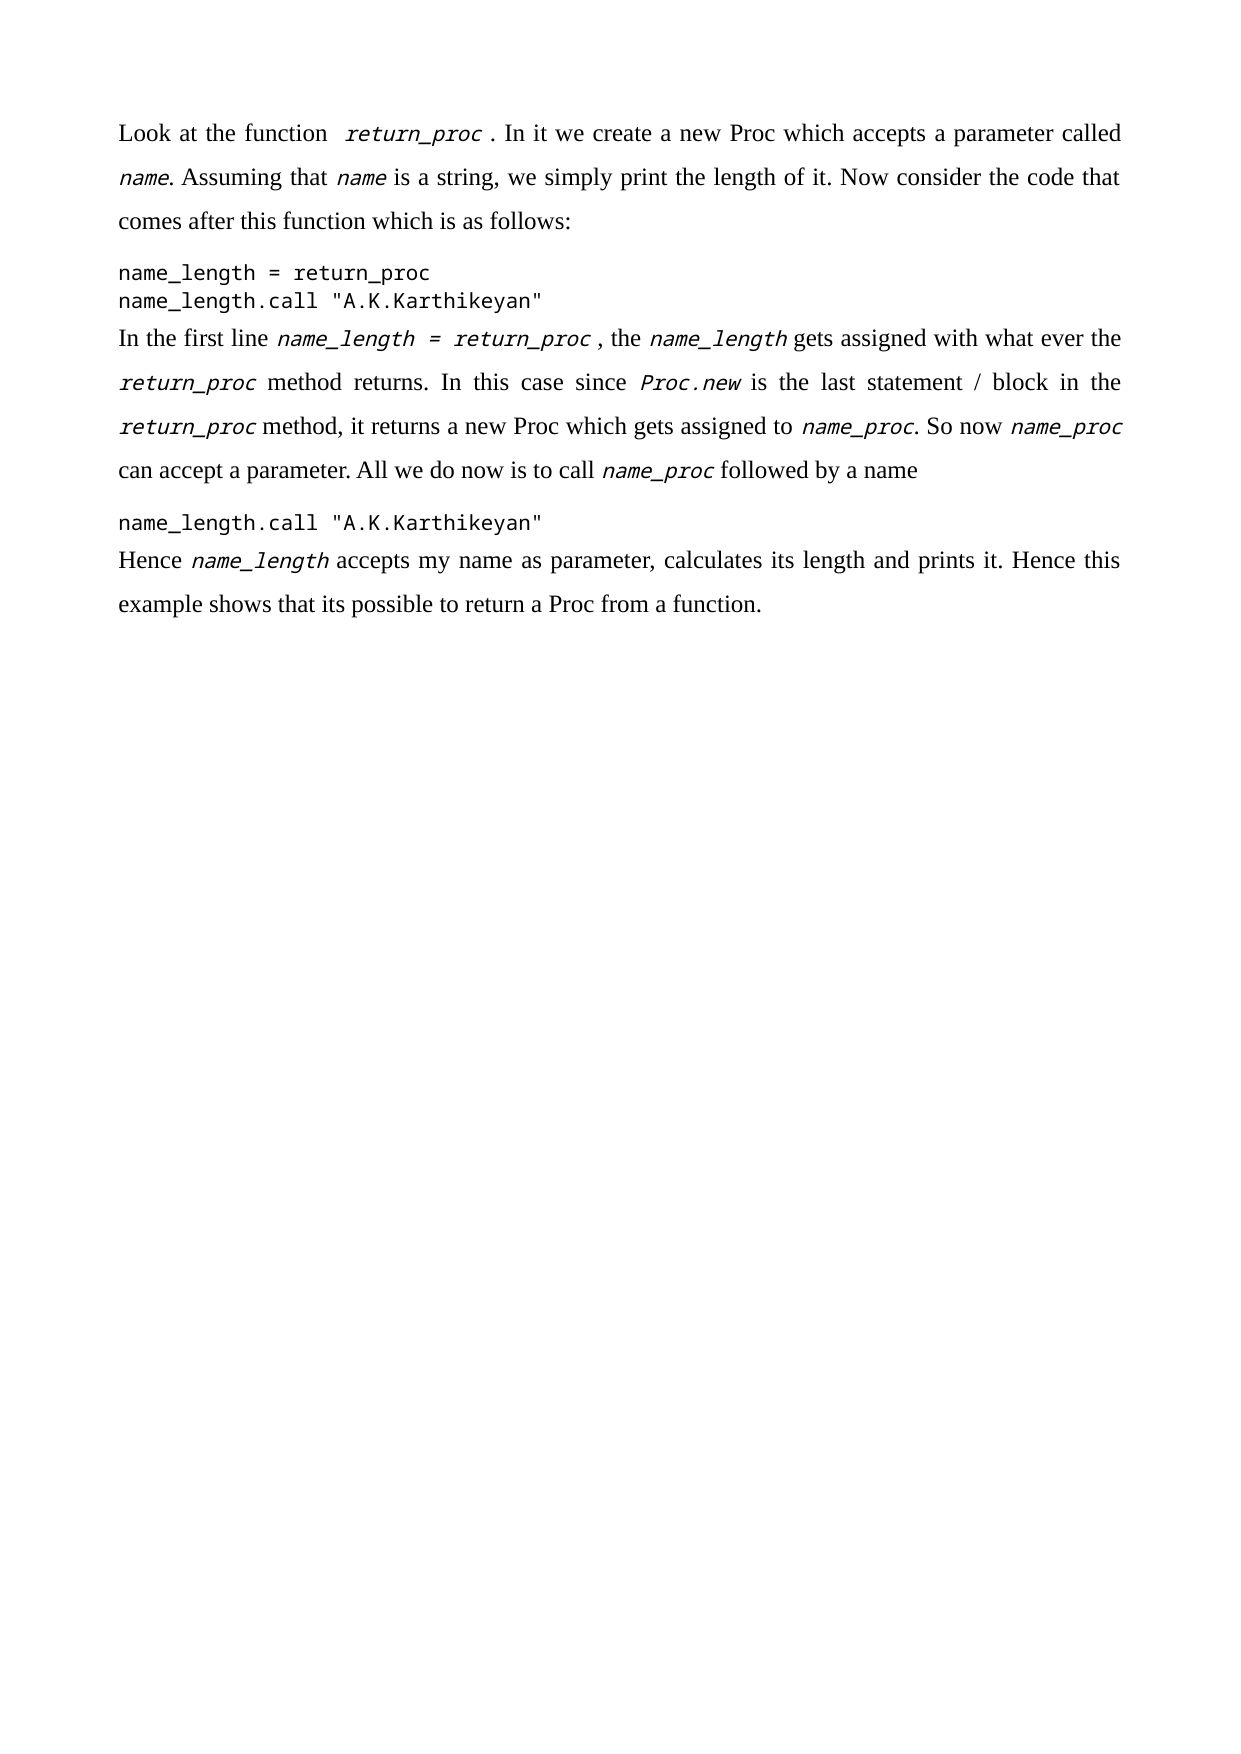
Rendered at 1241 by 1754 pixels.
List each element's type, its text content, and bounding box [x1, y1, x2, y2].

text Hence name_length accepts my name as parameter, calculates its length and prints it. Hence this example shows that its possible to return a Proc from a function. [118, 545, 1122, 618]
text In the first line name_length = return_proc , the name_length gets assigned with what ever the return_proc method returns. In this case since Proc.new is the last statement / block in the return_proc method, it returns a new Proc which gets assigned to name_proc. So now name_proc can accept a parameter. All we do now is to call name_proc followed by a name [118, 323, 1122, 484]
text name_length.call "A.K.Karthikeyan" [118, 286, 1122, 315]
text Look at the function return_proc . In it we create a new Proc which accepts a parameter called name. Assuming that name is a string, we simply print the length of it. Now consider the code that comes after this function which is as follows: [118, 118, 1122, 234]
text name_length.call "A.K.Karthikeyan" [118, 508, 1122, 537]
text name_length = return_proc [118, 258, 1122, 286]
